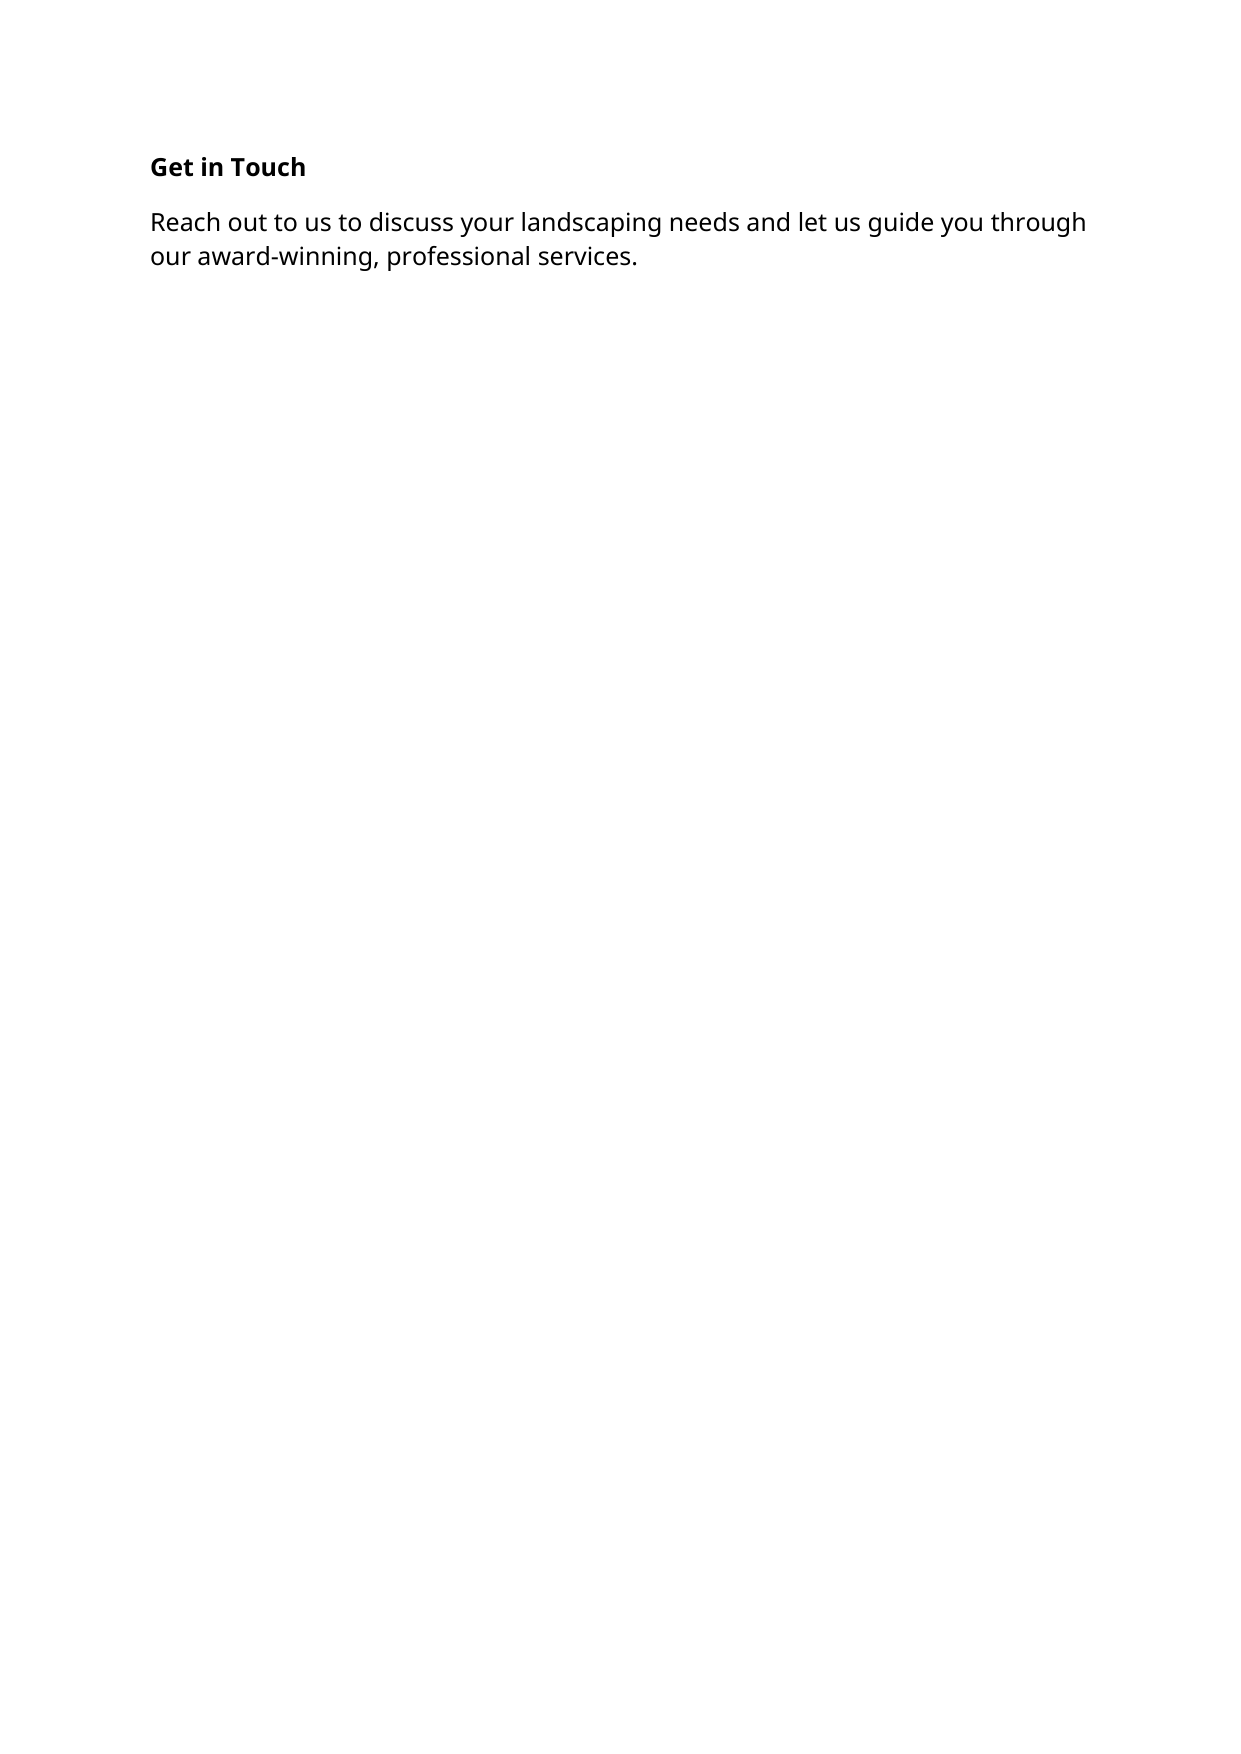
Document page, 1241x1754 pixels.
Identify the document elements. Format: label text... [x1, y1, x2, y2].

text Get in Touch [150, 150, 1090, 184]
text Reach out to us to discuss your landscaping needs and let us guide you through our award-winning, professional services. [150, 205, 1090, 273]
